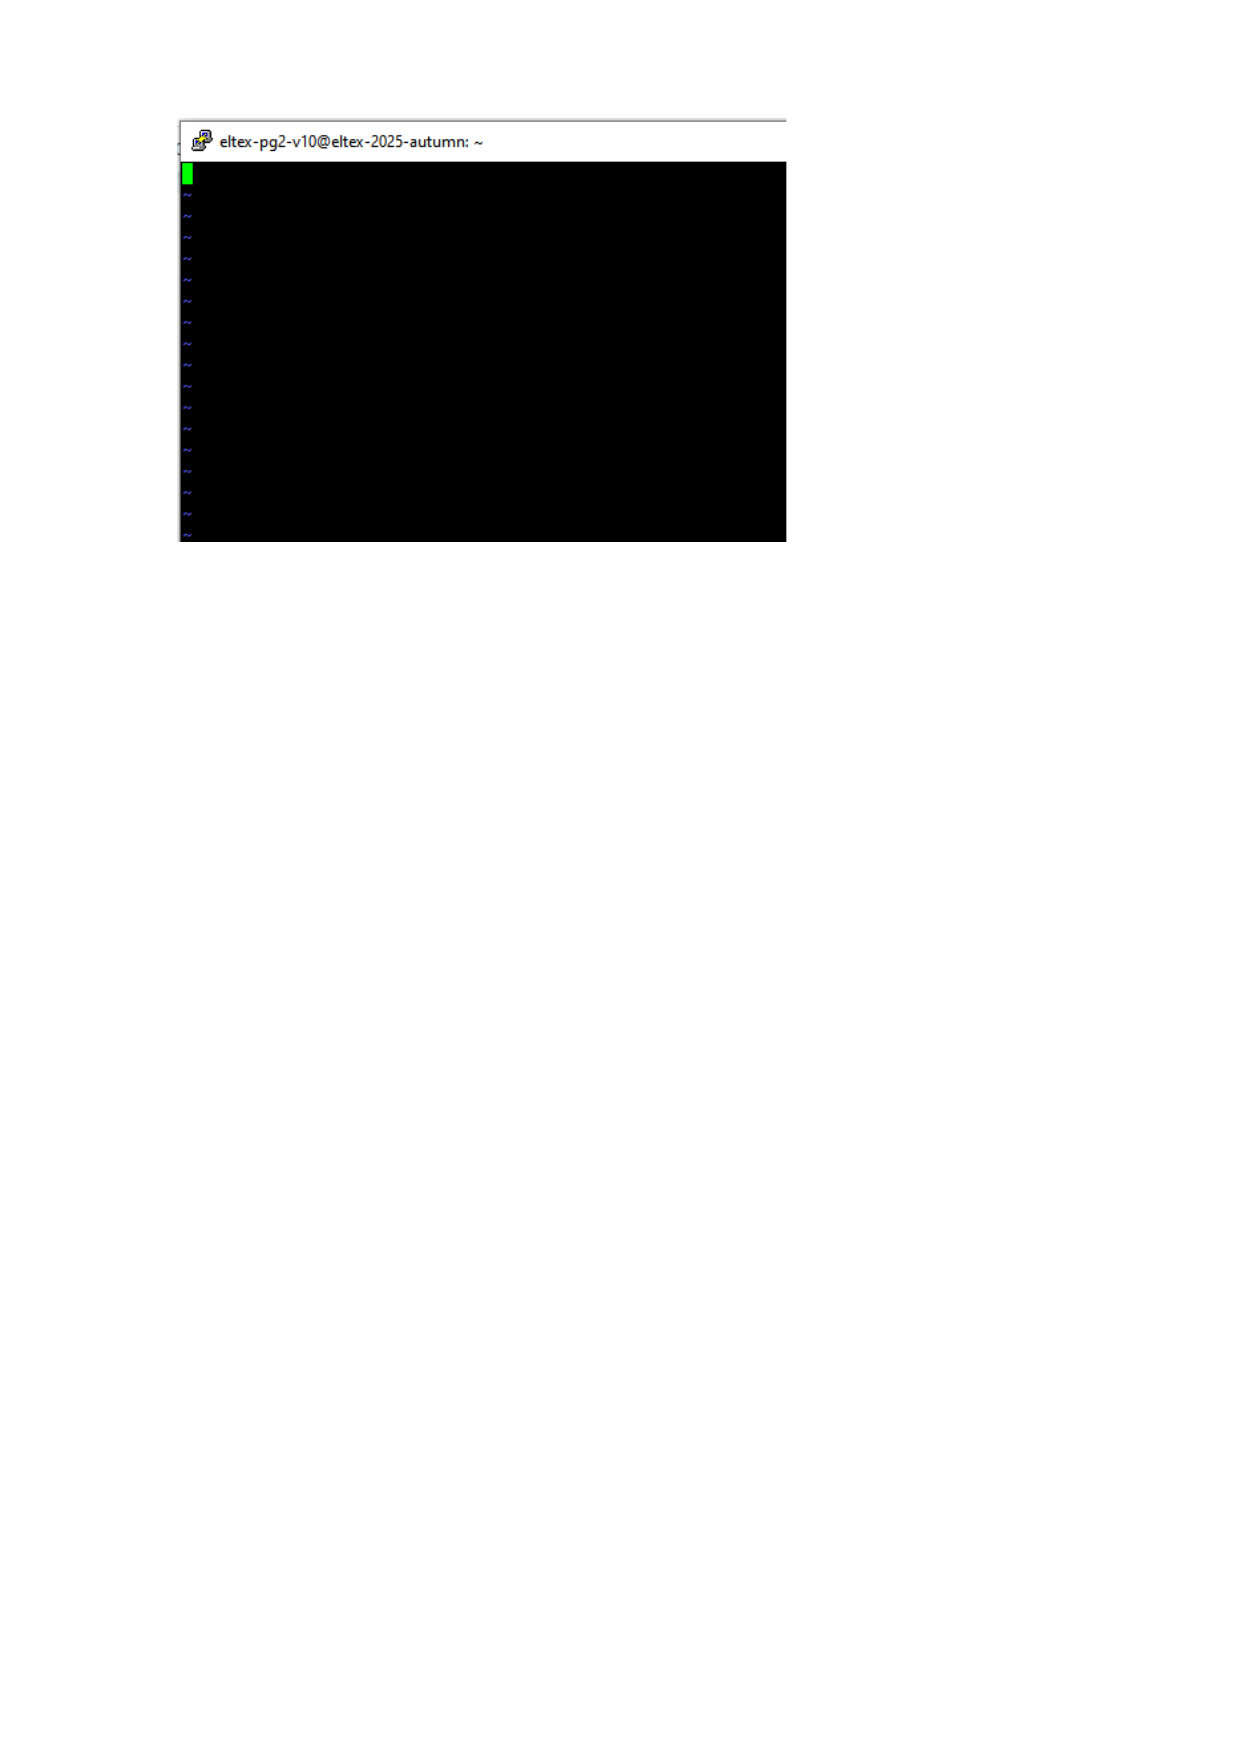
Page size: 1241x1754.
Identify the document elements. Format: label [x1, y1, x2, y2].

picture [177, 118, 787, 542]
